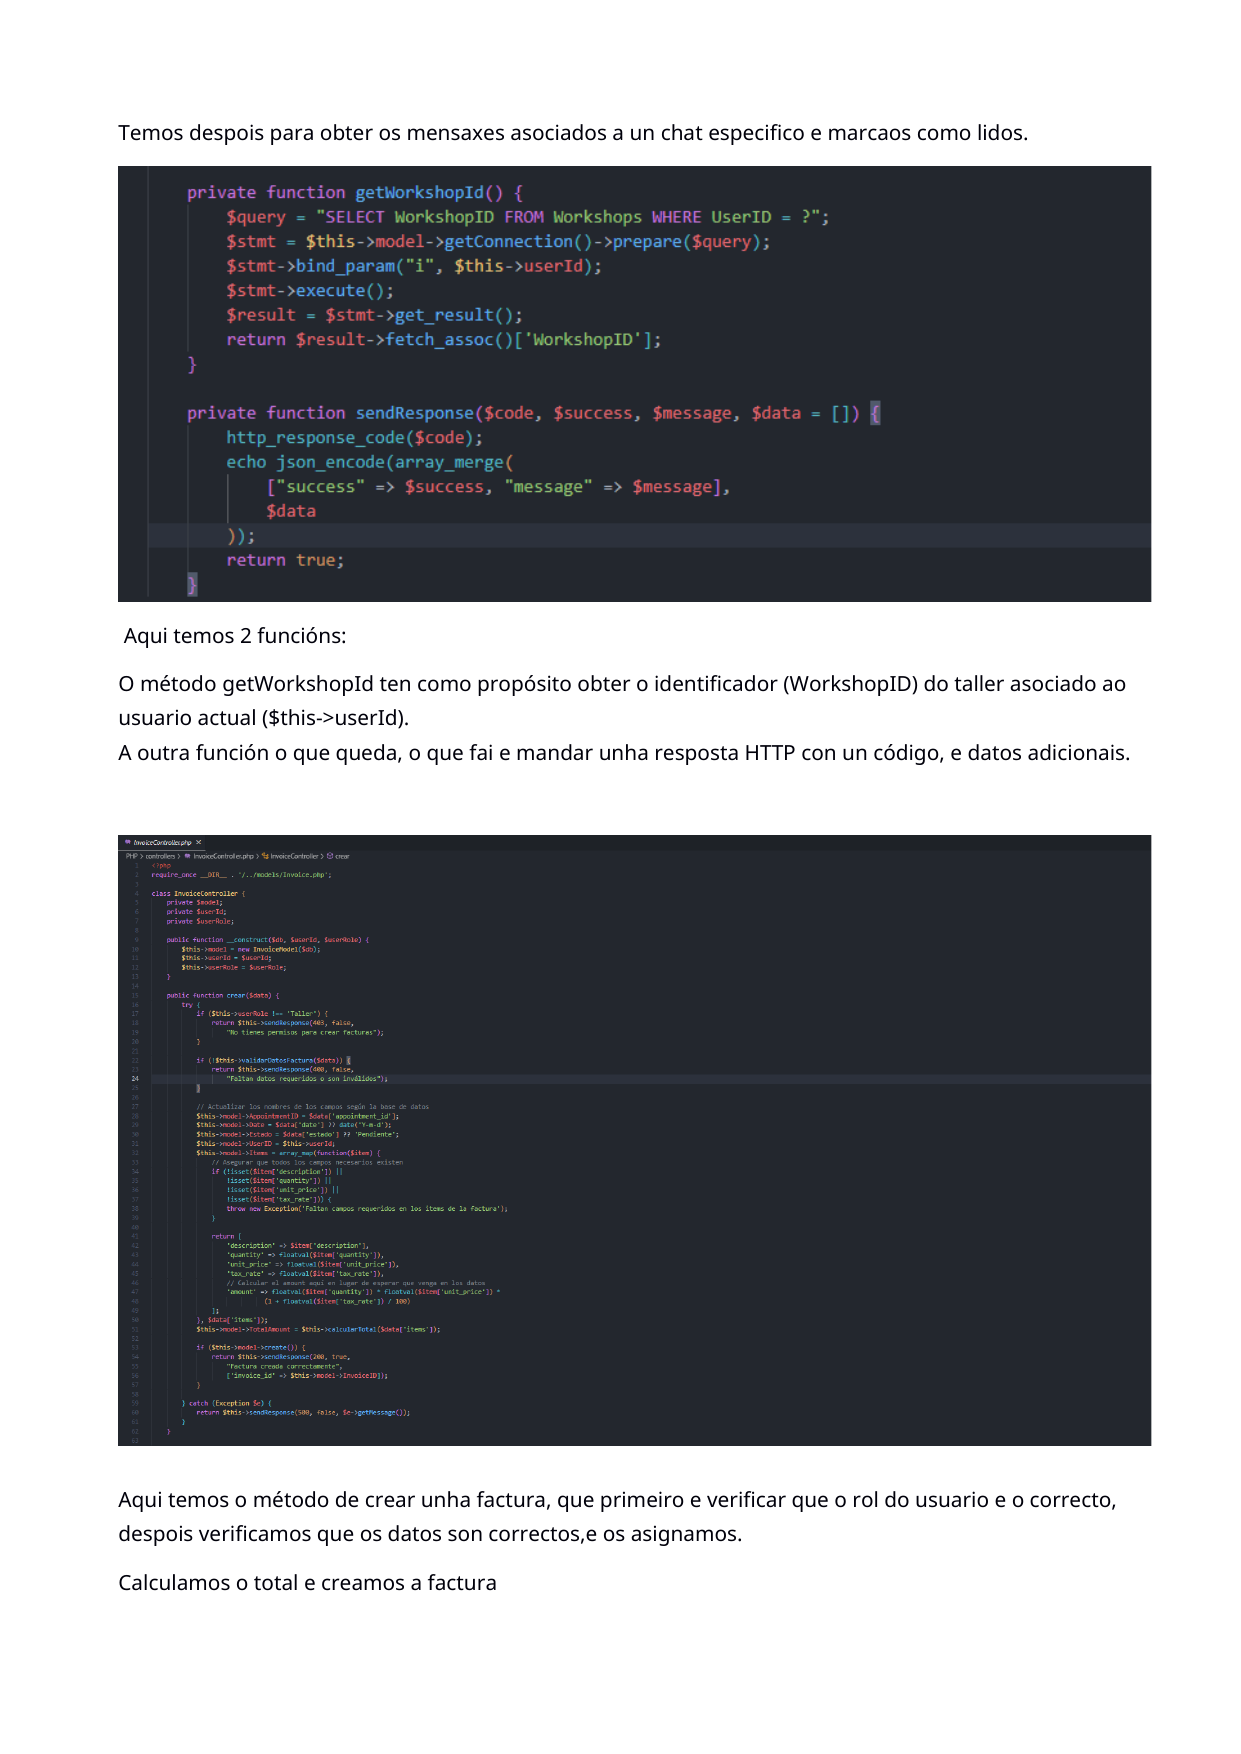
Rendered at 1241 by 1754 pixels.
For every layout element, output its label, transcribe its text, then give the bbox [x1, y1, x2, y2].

text O método getWorkshopId ten como propósito obter o identificador (WorkshopID) do taller asociado ao usuario actual ($this->userId). A outra función o que queda, o que fai e mandar unha resposta HTTP con un código, e datos adicionais. [118, 669, 1152, 766]
picture [118, 835, 1152, 1446]
picture [118, 166, 1152, 602]
text Calculamos o total e creamos a factura [118, 1568, 1152, 1597]
text Aqui temos 2 funcións: [118, 621, 1152, 649]
text Aqui temos o método de crear unha factura, que primeiro e verificar que o rol do usuario e o correcto, despois verificamos que os datos son correctos,e os asignamos. [118, 1446, 1152, 1548]
text Temos despois para obter os mensaxes asociados a un chat especifico e marcaos como lidos. [118, 118, 1152, 147]
